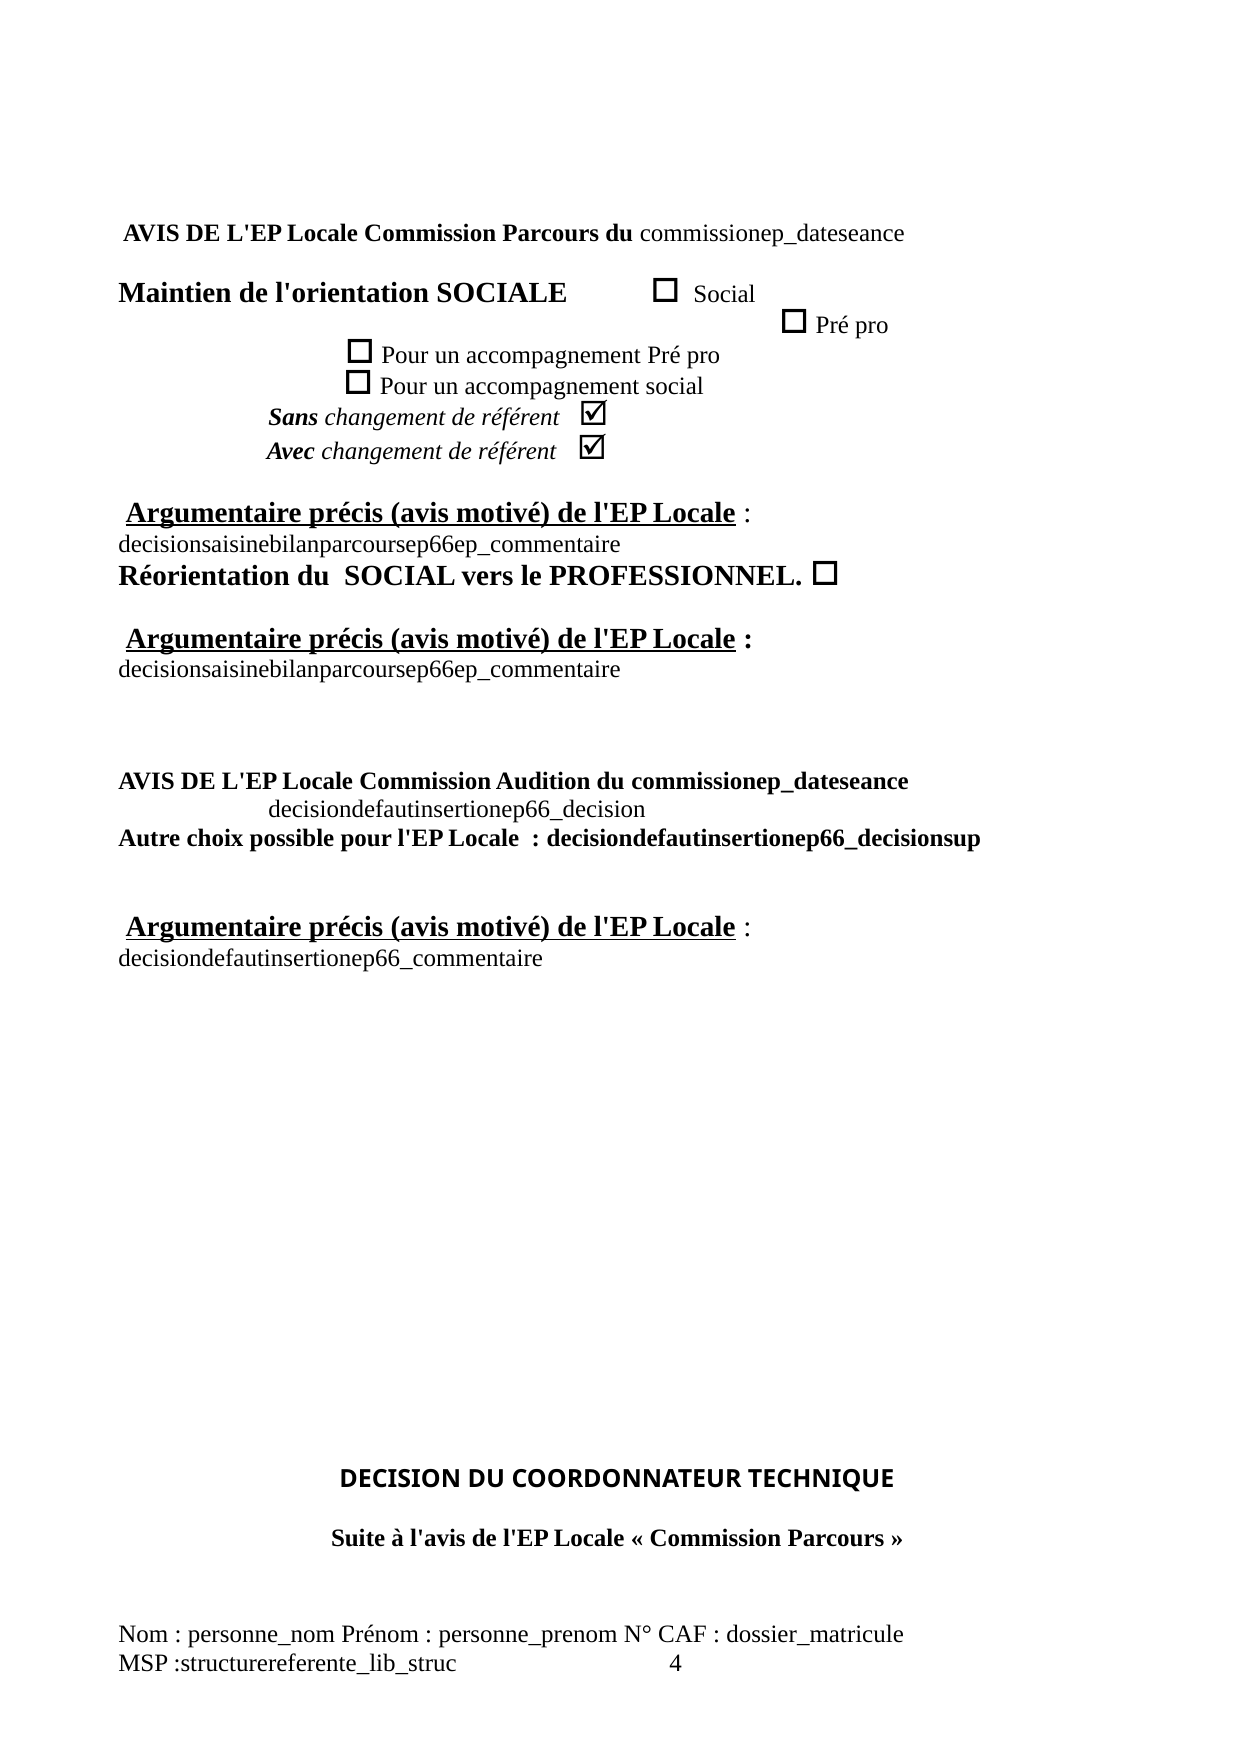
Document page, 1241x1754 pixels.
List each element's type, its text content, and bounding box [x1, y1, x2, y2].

list decisionsaisinebilanparcoursep66ep_commentaire [118, 654, 1122, 683]
text AVIS DE L'EP Locale Commission Parcours du commissionep_dateseance [118, 218, 1240, 247]
text DECISION DU COORDONNATEUR TECHNIQUE [118, 1461, 1122, 1494]
text Suite à l'avis de l'EP Locale « Commission Parcours » [118, 1523, 1122, 1552]
list decisiondefautinsertionep66_decision [231, 794, 1122, 823]
list  Pour un accompagnement social [118, 371, 1122, 402]
text Réorientation du SOCIAL vers le PROFESSIONNEL.  [118, 558, 1122, 592]
text Autre choix possible pour l'EP Locale : decisiondefautinsertionep66_decisionsup [118, 823, 1240, 852]
list  Pré pro [117, 310, 1122, 341]
list  Pour un accompagnement Pré pro [118, 341, 1122, 371]
text AVIS DE L'EP Locale Commission Audition du commissionep_dateseance [118, 766, 1122, 794]
list Maintien de l'orientation SOCIALE  Social [117, 276, 1122, 310]
text decisiondefautinsertionep66_commentaire [118, 943, 1240, 972]
list Argumentaire précis (avis motivé) de l'EP Locale : [118, 495, 1122, 529]
list Sans changement de référent  [120, 402, 1122, 432]
text Argumentaire précis (avis motivé) de l'EP Locale : [118, 909, 1240, 943]
list Avec changement de référent  [120, 432, 1122, 467]
list decisionsaisinebilanparcoursep66ep_commentaire [118, 529, 1122, 558]
text Argumentaire précis (avis motivé) de l'EP Locale : [118, 621, 1122, 654]
